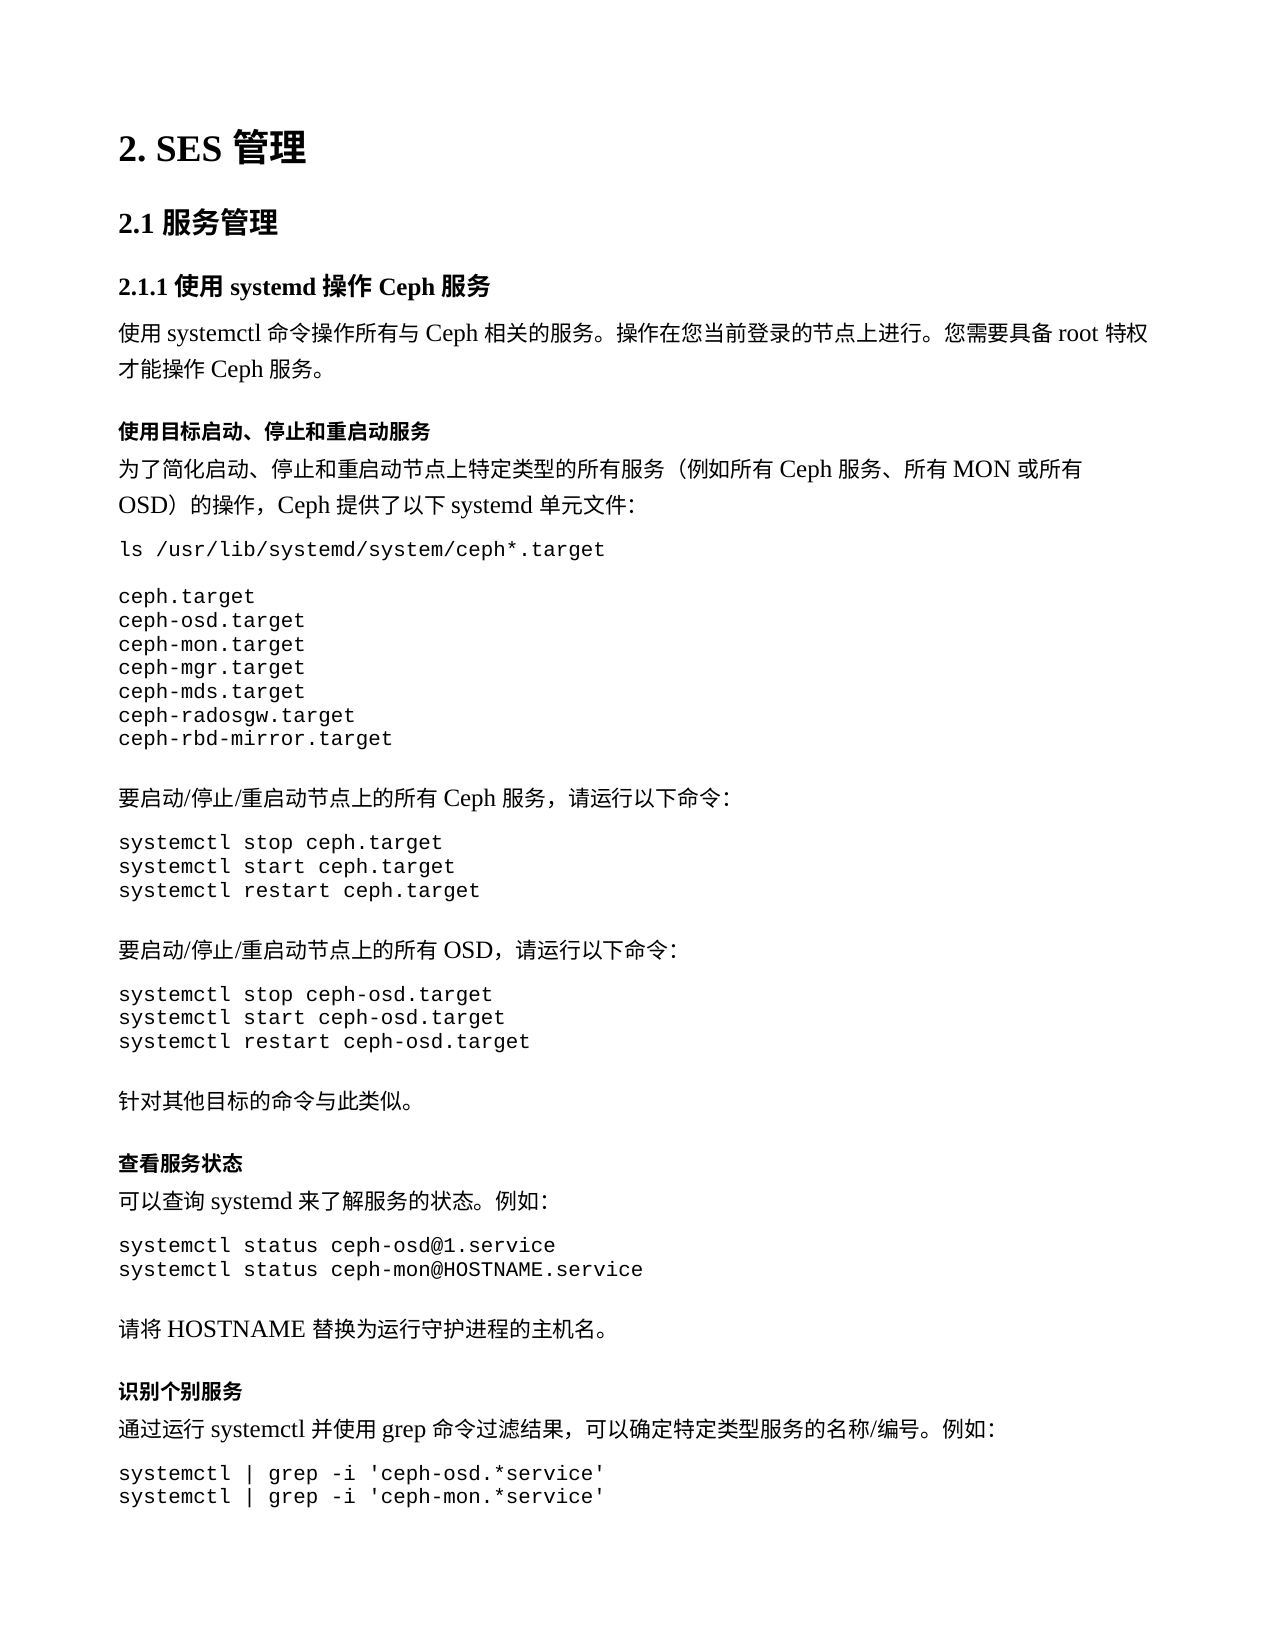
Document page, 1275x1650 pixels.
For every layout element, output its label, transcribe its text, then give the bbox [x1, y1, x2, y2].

text ceph-mgr.target [118, 657, 1157, 681]
text systemctl restart ceph.target [118, 879, 1157, 903]
text systemctl | grep -i 'ceph-mon.*service' [118, 1486, 1157, 1510]
subtitle 2.1.1 使用 systemd 操作 Ceph 服务 [118, 267, 1157, 303]
text systemctl stop ceph.target [118, 832, 1157, 856]
text 可以查询 systemd 来了解服务的状态。例如： [118, 1184, 1157, 1216]
text ceph-radosgw.target [118, 704, 1157, 728]
text 请将 HOSTNAME 替换为运行守护进程的主机名。 [118, 1312, 1157, 1343]
subtitle 使用目标启动、停止和重启动服务 [118, 415, 1157, 446]
text systemctl stop ceph-osd.target [118, 984, 1157, 1007]
text systemctl restart ceph-osd.target [118, 1031, 1157, 1054]
text systemctl | grep -i 'ceph-osd.*service' [118, 1462, 1157, 1486]
text 针对其他目标的命令与此类似。 [118, 1084, 1157, 1116]
text 要启动/停止/重启动节点上的所有 Ceph 服务，请运行以下命令： [118, 781, 1157, 813]
subtitle 查看服务状态 [118, 1147, 1157, 1178]
text ls /usr/lib/systemd/system/ceph*.target [118, 539, 1157, 563]
text systemctl status ceph-mon@HOSTNAME.service [118, 1258, 1157, 1282]
text 使用 systemctl 命令操作所有与 Ceph 相关的服务。操作在您当前登录的节点上进行。您需要具备 root 特权才能操作 Ceph 服务。 [118, 316, 1157, 383]
subtitle 2.1 服务管理 [118, 199, 1157, 242]
text ceph-mds.target [118, 681, 1157, 704]
text ceph-osd.target [118, 610, 1157, 634]
subtitle 识别个别服务 [118, 1375, 1157, 1405]
text 通过运行 systemctl 并使用 grep 命令过滤结果，可以确定特定类型服务的名称/编号。例如： [118, 1412, 1157, 1443]
text ceph.target [118, 586, 1157, 610]
text ceph-mon.target [118, 634, 1157, 657]
subtitle 2. SES 管理 [118, 118, 1157, 172]
text systemctl start ceph.target [118, 856, 1157, 879]
text 为了简化启动、停止和重启动节点上特定类型的所有服务（例如所有 Ceph 服务、所有 MON 或所有 OSD）的操作，Ceph 提供了以下 systemd 单元文件： [118, 452, 1157, 520]
text 要启动/停止/重启动节点上的所有 OSD，请运行以下命令： [118, 933, 1157, 964]
text systemctl start ceph-osd.target [118, 1007, 1157, 1031]
text systemctl status ceph-osd@1.service [118, 1235, 1157, 1258]
text ceph-rbd-mirror.target [118, 728, 1157, 752]
